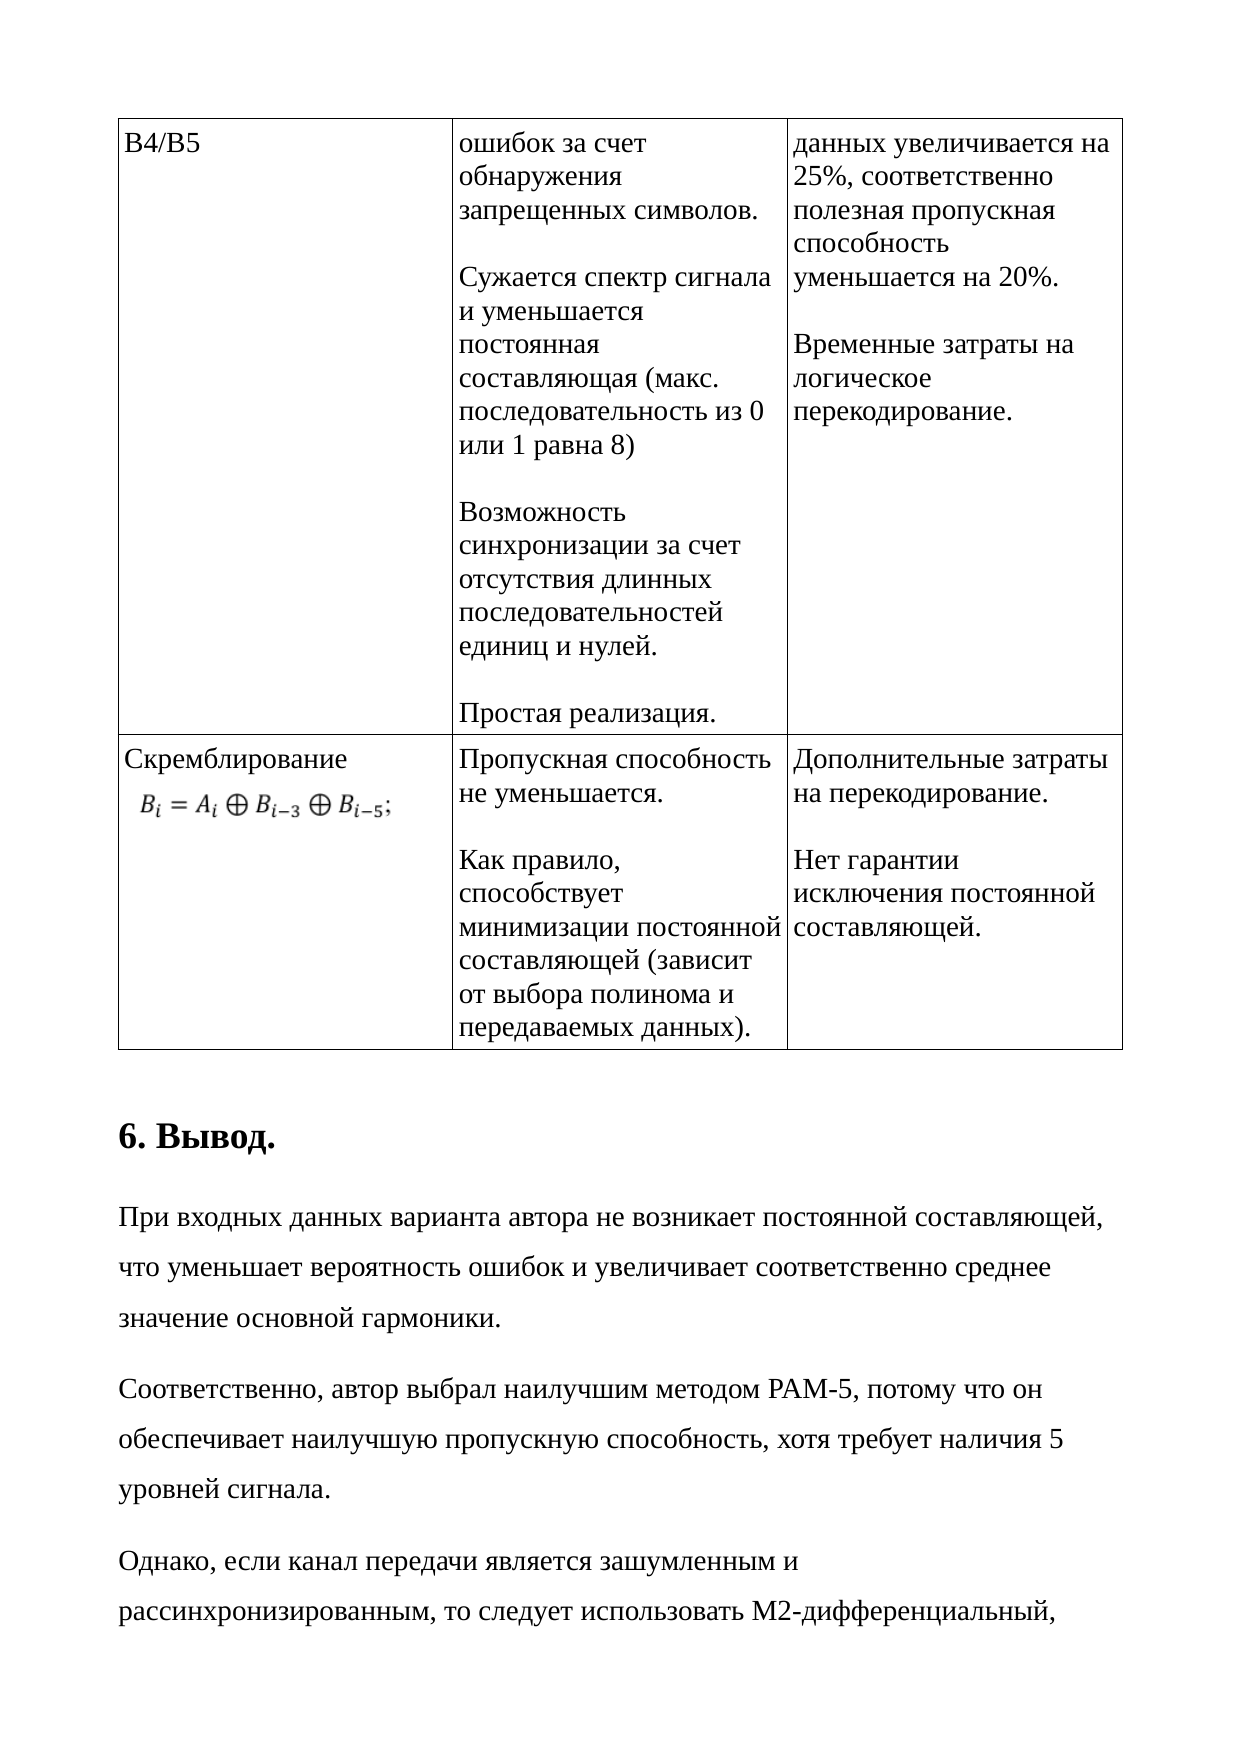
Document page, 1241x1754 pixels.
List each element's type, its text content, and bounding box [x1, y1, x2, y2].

picture [135, 787, 402, 822]
text При входных данных варианта автора не возникает постоянной составляющей, что уменьшает вероятность ошибок и увеличивает соответственно среднее значение основной гармоники. [118, 1199, 1122, 1333]
table_cell Скремблирование [119, 735, 452, 1049]
table_cell ошибок за счет обнаружения запрещенных символов. Сужается спектр сигнала и уменьшается постоянная составляющая (макс. последовательность из 0 или 1 равна 8) Возможность синхронизации за счет отсутствия длинных последовательностей единиц и нулей. Простая реализация. [453, 119, 787, 734]
text Соответственно, автор выбрал наилучшим методом PAM-5, потому что он обеспечивает наилучшую пропускную способность, хотя требует наличия 5 уровней сигнала. [118, 1371, 1122, 1505]
table_cell данных увеличивается на 25%, соответственно полезная пропускная способность уменьшается на 20%. Временные затраты на логическое перекодирование. [788, 119, 1122, 734]
text 6. Вывод. [118, 1114, 1122, 1157]
text Однако, если канал передачи является зашумленным и рассинхронизированным, то следует использовать M2-дифференциальный, [118, 1543, 1122, 1627]
table_cell Дополнительные затраты на перекодирование. Нет гарантии исключения постоянной составляющей. [788, 735, 1122, 1049]
table_cell B4/B5 [119, 119, 452, 734]
table_cell Пропускная способность не уменьшается. Как правило, способствует минимизации постоянной составляющей (зависит от выбора полинома и передаваемых данных). [453, 735, 787, 1049]
